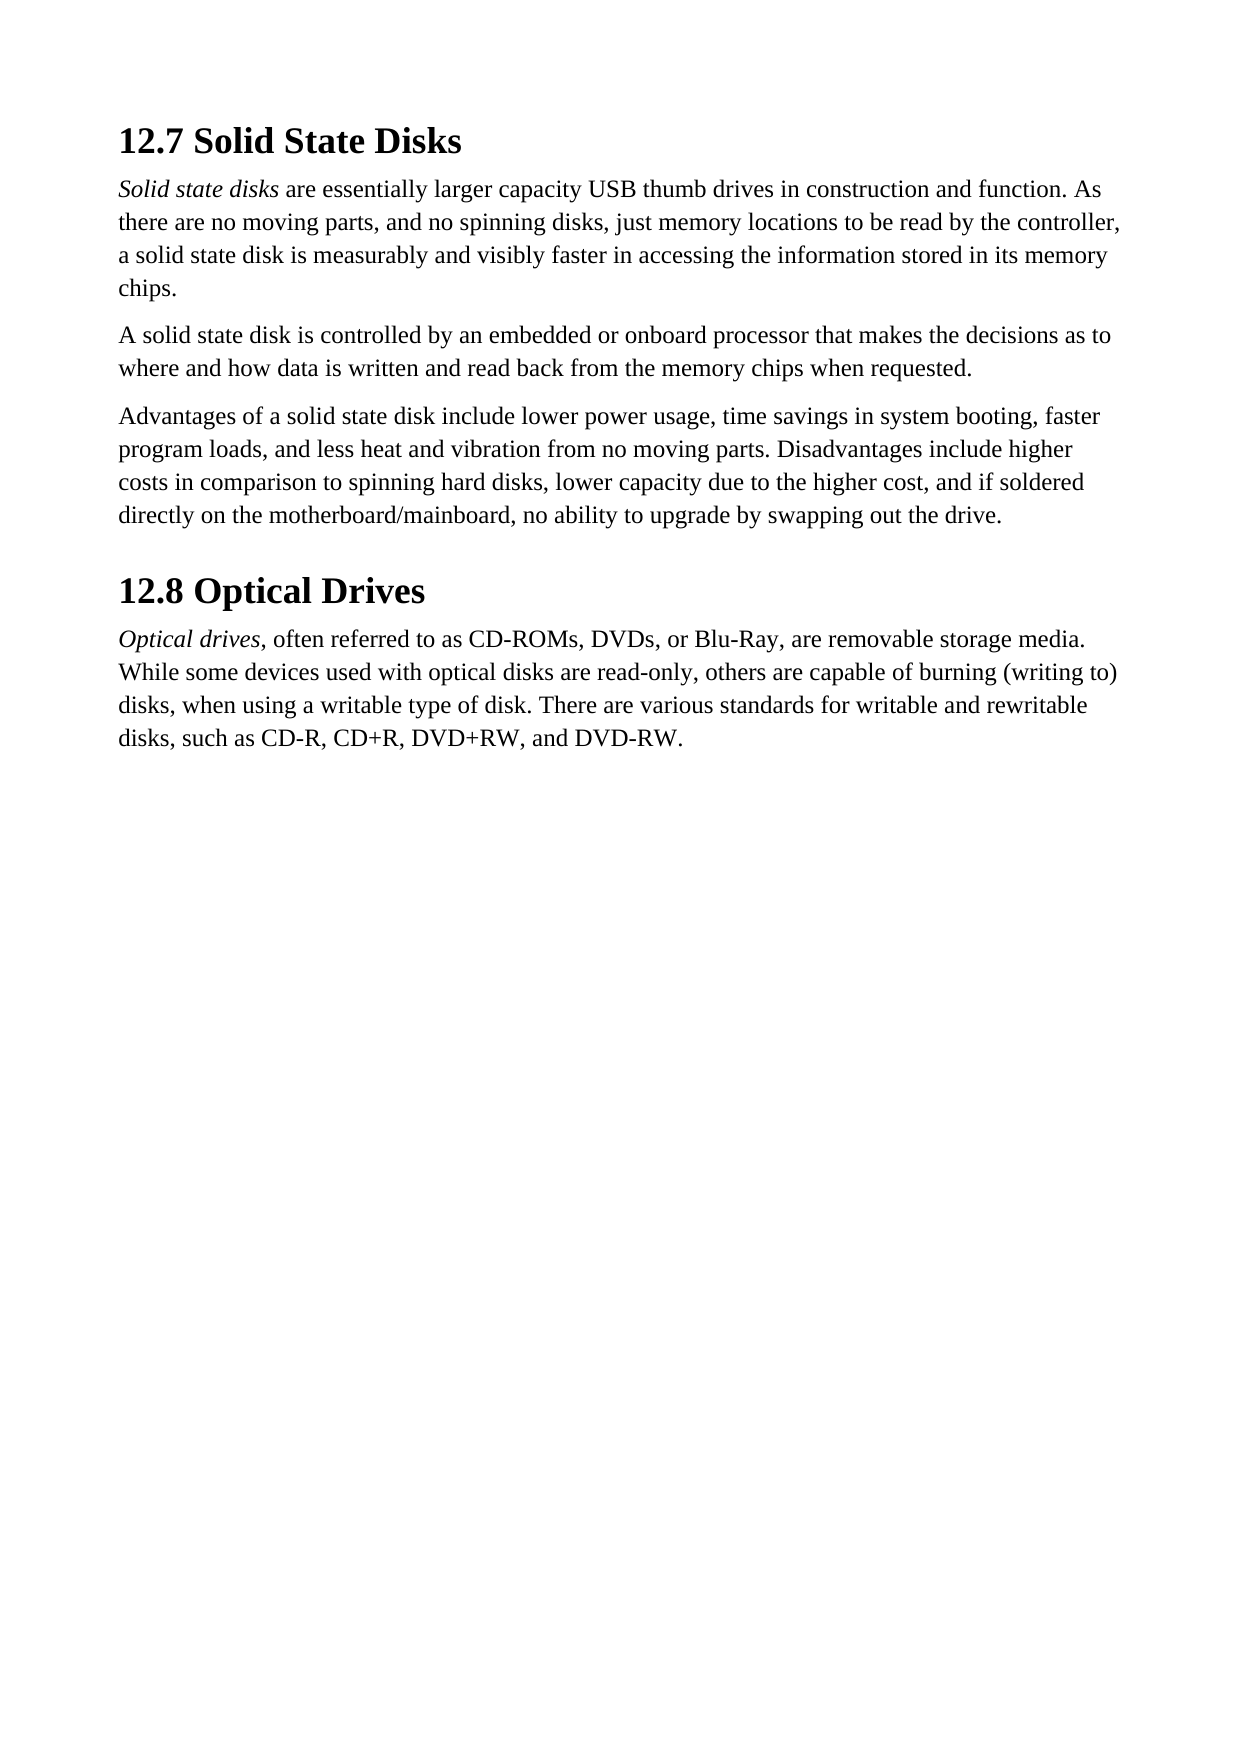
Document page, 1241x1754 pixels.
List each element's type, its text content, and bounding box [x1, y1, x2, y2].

subtitle 12.8 Optical Drives [118, 568, 1122, 612]
subtitle 12.7 Solid State Disks [118, 118, 1122, 161]
text A solid state disk is controlled by an embedded or onboard processor that makes the decisions as to where and how data is written and read back from the memory chips when requested. [118, 320, 1122, 382]
text Optical drives, often referred to as CD-ROMs, DVDs, or Blu-Ray, are removable storage media. While some devices used with optical disks are read-only, others are capable of burning (writing to) disks, when using a writable type of disk. There are various standards for writable and rewritable disks, such as CD-R, CD+R, DVD+RW, and DVD-RW. [118, 624, 1122, 752]
text Advantages of a solid state disk include lower power usage, time savings in system booting, faster program loads, and less heat and vibration from no moving parts. Disadvantages include higher costs in comparison to spinning hard disks, lower capacity due to the higher cost, and if soldered directly on the motherboard/mainboard, no ability to upgrade by swapping out the drive. [118, 401, 1122, 529]
text Solid state disks are essentially larger capacity USB thumb drives in construction and function. As there are no moving parts, and no spinning disks, just memory locations to be read by the controller, a solid state disk is measurably and visibly faster in accessing the information stored in its memory chips. [118, 174, 1122, 302]
